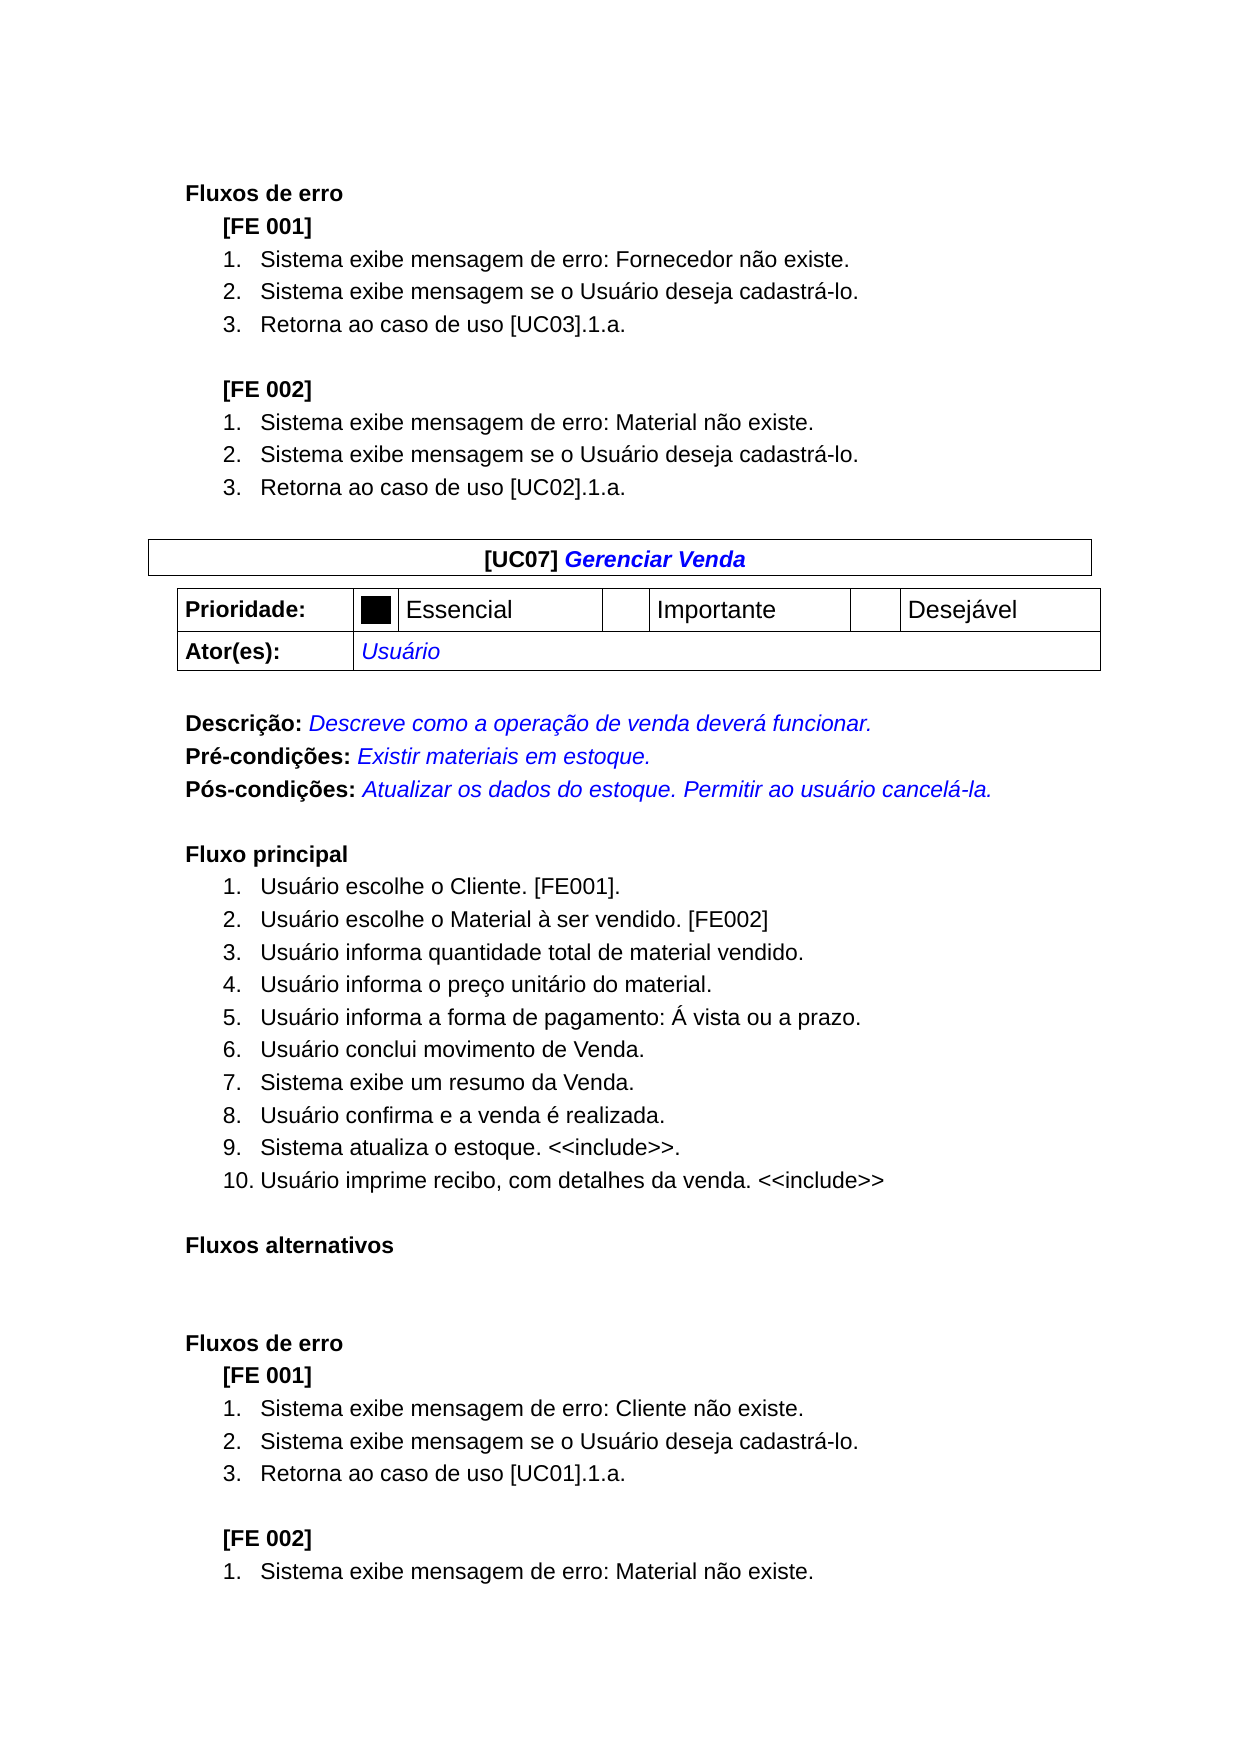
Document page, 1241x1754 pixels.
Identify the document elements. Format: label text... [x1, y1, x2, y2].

table_header Importante [650, 589, 850, 631]
list Usuário escolhe o Material à ser vendido. [FE002] [223, 906, 1092, 932]
list Usuário informa quantidade total de material vendido. [223, 938, 1092, 965]
list Retorna ao caso de uso [UC03].1.a. [223, 311, 1092, 337]
list Retorna ao caso de uso [UC02].1.a. [223, 474, 1092, 500]
table_header [354, 589, 398, 631]
text [UC07] Gerenciar Venda [149, 540, 1091, 575]
text [FE 002] [148, 1525, 1092, 1552]
text [FE 001] [223, 213, 1092, 239]
text Pós-condições: Atualizar os dados do estoque. Permitir ao usuário cancelá-la. [185, 776, 1092, 802]
text Fluxo principal [185, 841, 1092, 867]
text Fluxos de erro [185, 1330, 1092, 1356]
table_header [603, 589, 649, 631]
list Retorna ao caso de uso [UC01].1.a. [223, 1460, 1092, 1487]
list Usuário escolhe o Cliente. [FE001]. [223, 873, 1092, 900]
table_header [851, 589, 900, 631]
list Sistema exibe mensagem de erro: Fornecedor não existe. [223, 246, 1092, 272]
list Sistema exibe mensagem de erro: Material não existe. [223, 408, 1092, 435]
list Sistema exibe um resumo da Venda. [223, 1069, 1092, 1095]
table_cell Usuário [354, 632, 1100, 670]
text [FE 002] [148, 376, 1092, 402]
text Fluxos de erro [185, 180, 1092, 207]
list Usuário imprime recibo, com detalhes da venda. <<include>> [223, 1167, 1092, 1193]
text [FE 001] [223, 1362, 1092, 1389]
table_header Essencial [399, 589, 602, 631]
list Sistema exibe mensagem de erro: Cliente não existe. [223, 1395, 1092, 1421]
text Descrição: Descreve como a operação de venda deverá funcionar. [185, 710, 1092, 737]
list Usuário confirma e a venda é realizada. [223, 1102, 1092, 1128]
list Sistema exibe mensagem de erro: Material não existe. [223, 1558, 1092, 1584]
text Fluxos alternativos [185, 1232, 1092, 1258]
list Sistema exibe mensagem se o Usuário deseja cadastrá-lo. [223, 1428, 1092, 1454]
list Usuário informa o preço unitário do material. [223, 971, 1092, 997]
list Usuário conclui movimento de Venda. [223, 1036, 1092, 1063]
list Sistema exibe mensagem se o Usuário deseja cadastrá-lo. [223, 278, 1092, 304]
list Sistema atualiza o estoque. <<include>>. [223, 1134, 1092, 1161]
list Sistema exibe mensagem se o Usuário deseja cadastrá-lo. [223, 441, 1092, 467]
text Pré-condições: Existir materiais em estoque. [185, 743, 1092, 769]
table_header Prioridade: [178, 589, 353, 631]
table_header Desejável [901, 589, 1100, 631]
table_cell Ator(es): [178, 632, 353, 670]
list Usuário informa a forma de pagamento: Á vista ou a prazo. [223, 1004, 1092, 1030]
